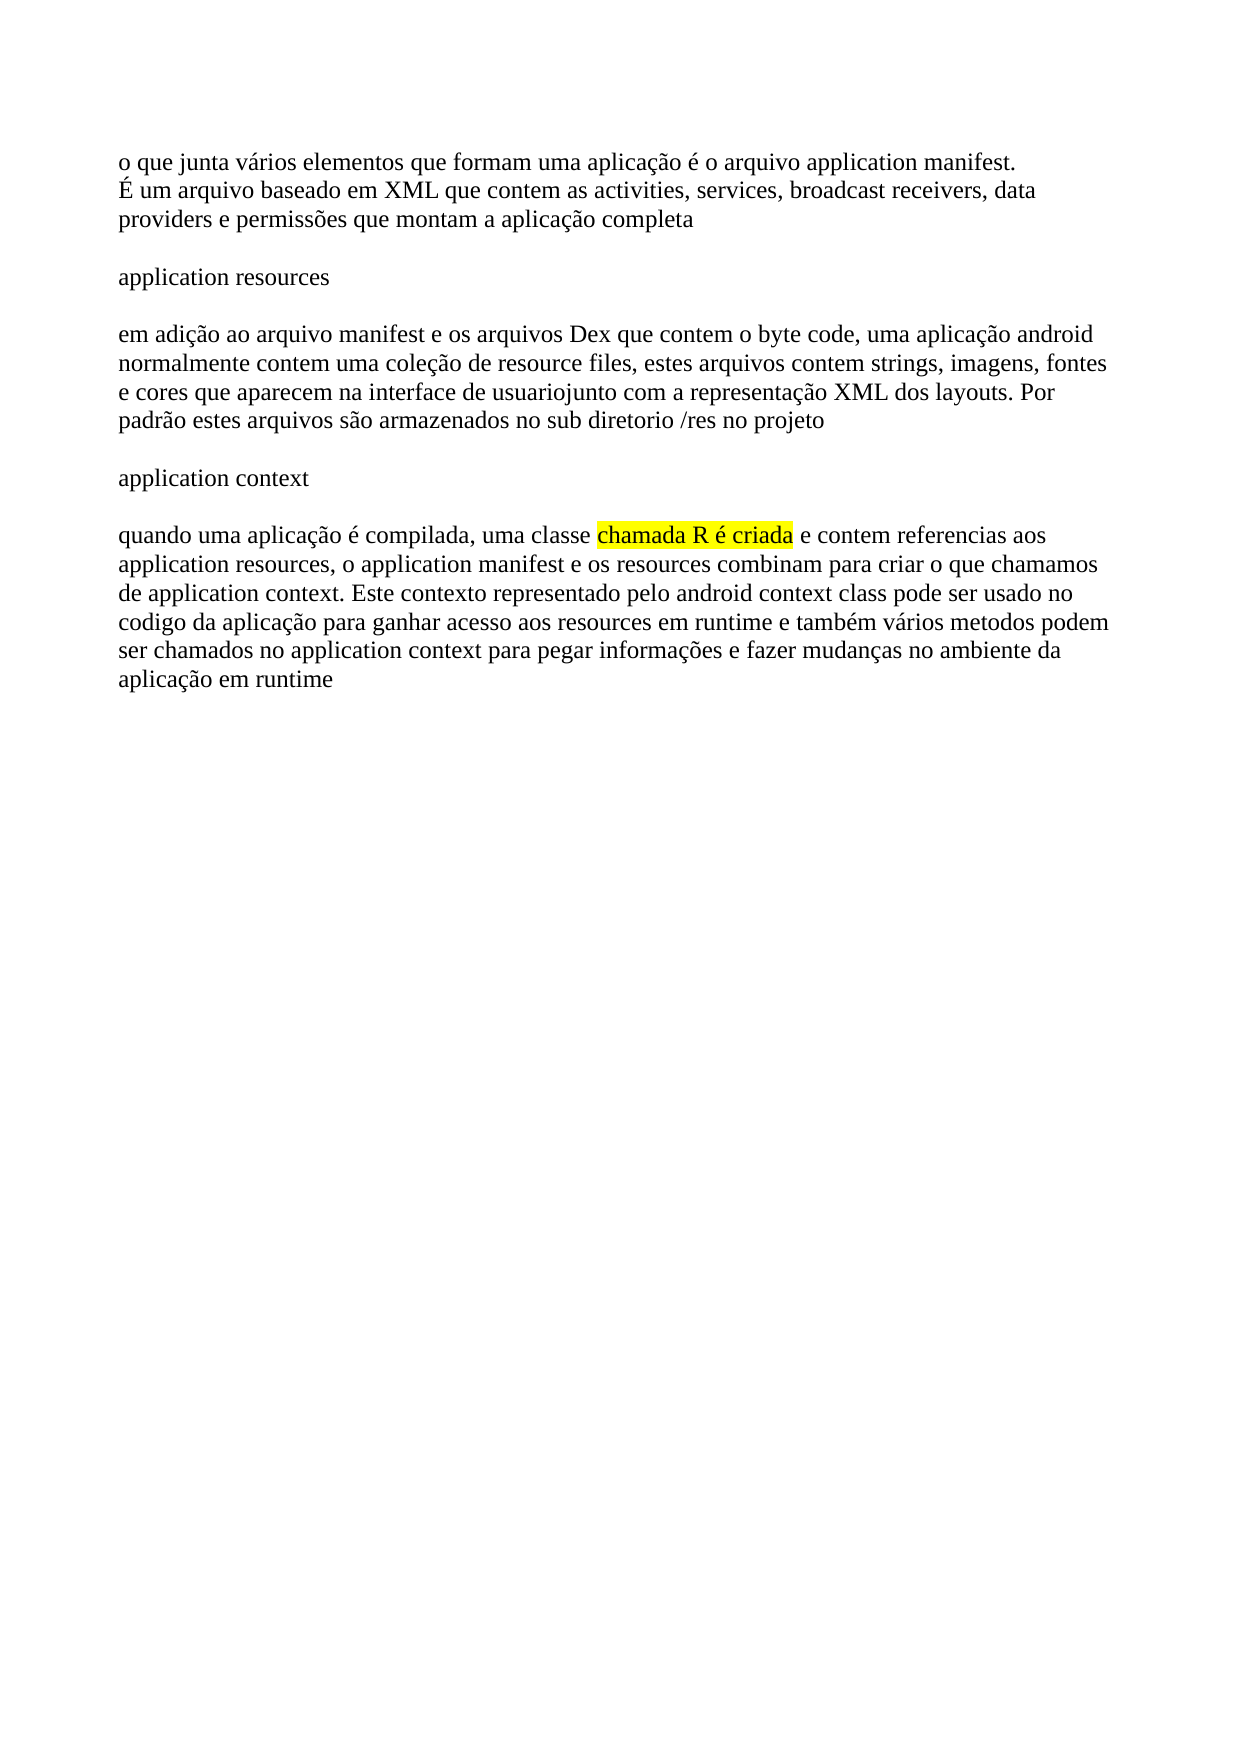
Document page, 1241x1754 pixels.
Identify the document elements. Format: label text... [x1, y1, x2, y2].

text application resources [118, 262, 1122, 291]
text É um arquivo baseado em XML que contem as activities, services, broadcast receivers, data providers e permissões que montam a aplicação completa [118, 176, 1122, 233]
text application context [118, 463, 1122, 492]
text o que junta vários elementos que formam uma aplicação é o arquivo application manifest. [118, 147, 1122, 176]
text quando uma aplicação é compilada, uma classe chamada R é criada e contem referencias aos application resources, o application manifest e os resources combinam para criar o que chamamos de application context. Este contexto representado pelo android context class pode ser usado no codigo da aplicação para ganhar acesso aos resources em runtime e também vários metodos podem ser chamados no application context para pegar informações e fazer mudanças no ambiente da aplicação em runtime [118, 521, 1122, 693]
text em adição ao arquivo manifest e os arquivos Dex que contem o byte code, uma aplicação android normalmente contem uma coleção de resource files, estes arquivos contem strings, imagens, fontes e cores que aparecem na interface de usuariojunto com a representação XML dos layouts. Por padrão estes arquivos são armazenados no sub diretorio /res no projeto [118, 319, 1122, 434]
